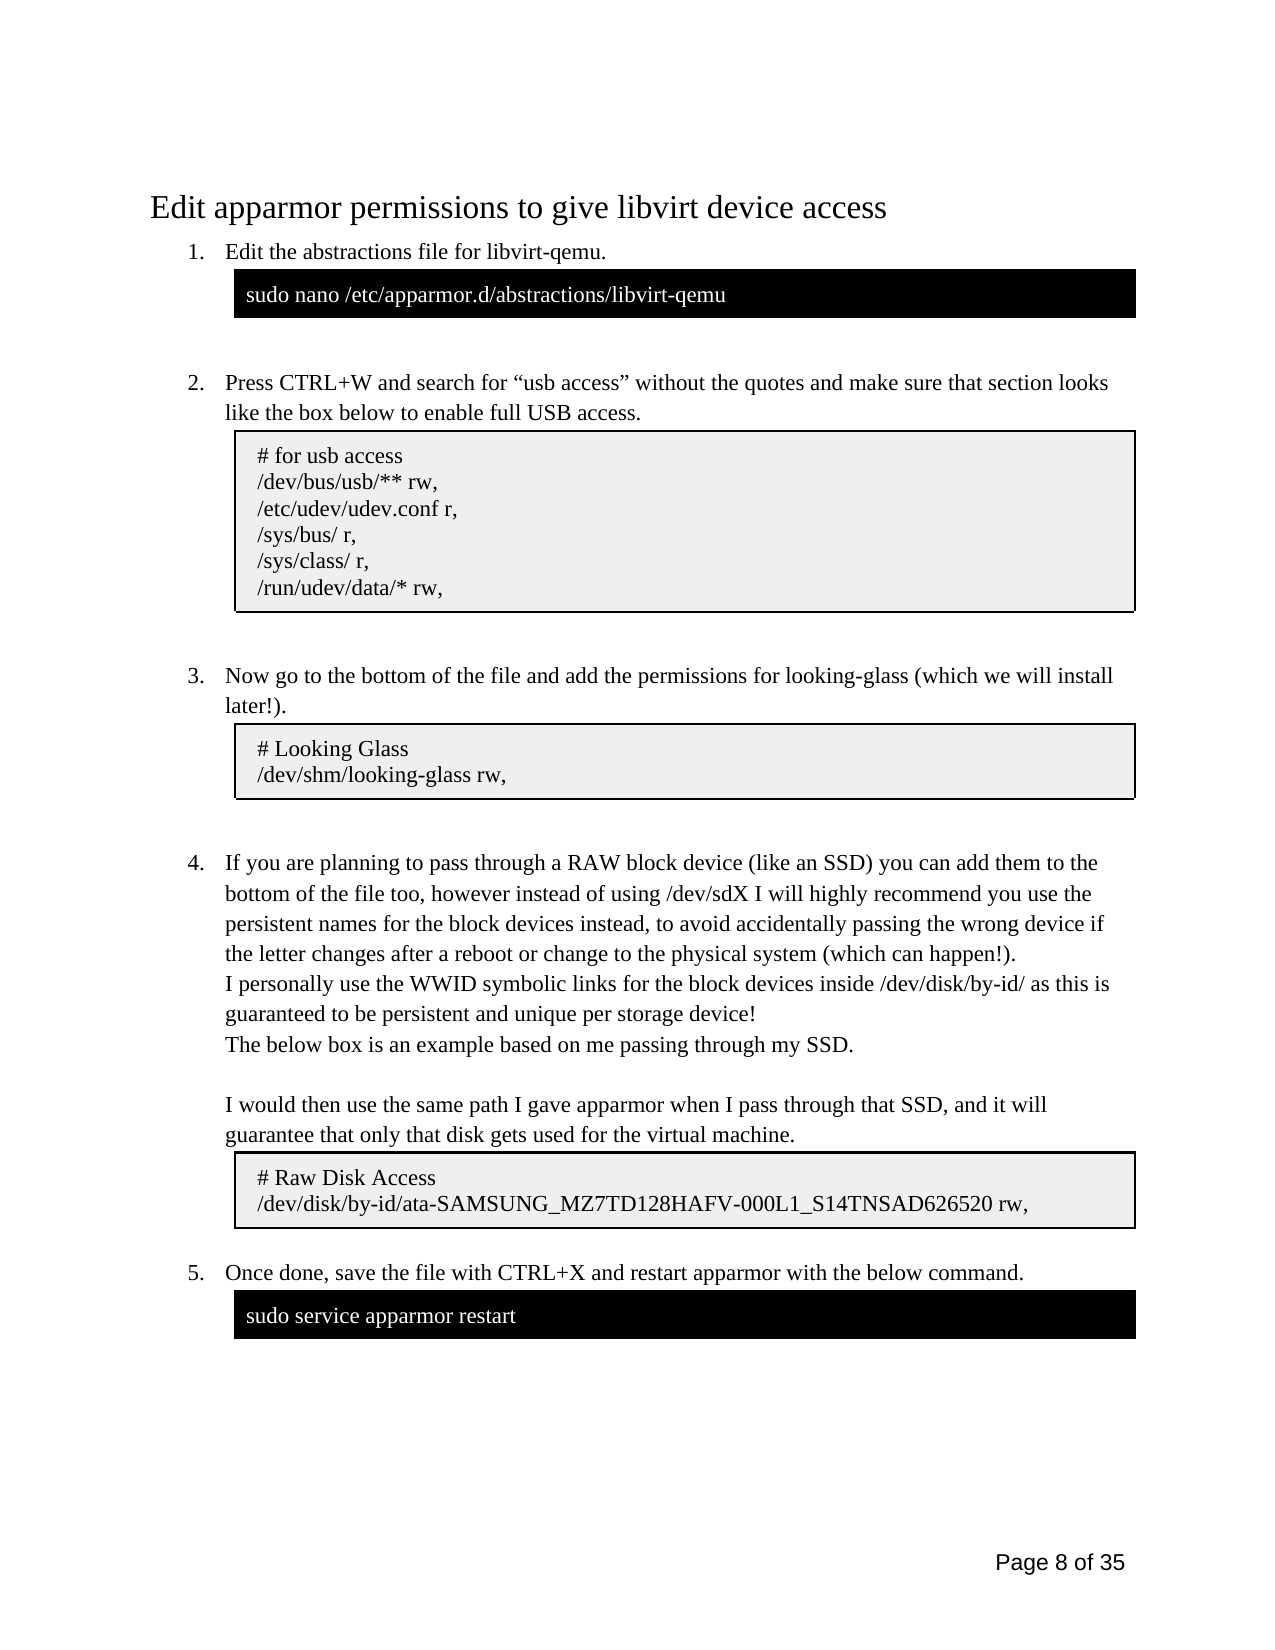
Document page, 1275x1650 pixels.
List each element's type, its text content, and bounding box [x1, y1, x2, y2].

table_cell [236, 320, 1134, 367]
table_cell [236, 800, 1134, 847]
list Once done, save the file with CTRL+X and restart apparmor with the below command. [187, 1259, 1125, 1286]
table_cell [236, 613, 1134, 660]
list Press CTRL+W and search for “usb access” without the quotes and make sure that section looks like the box below to enable full USB access. [187, 369, 1125, 426]
subtitle Edit apparmor permissions to give libvirt device access [150, 187, 1125, 226]
list Now go to the bottom of the file and add the permissions for looking-glass (which we will install later!). [187, 662, 1125, 718]
table_cell [236, 1341, 1134, 1388]
table_header sudo nano /etc/apparmor.d/abstractions/libvirt-qemu [236, 271, 1134, 318]
list If you are planning to pass through a RAW block device (like an SSD) you can add them to the bottom of the file too, however instead of using /dev/sdX I will highly recommend you use the persistent names for the block devices instead, to avoid accidentally passing the wrong device if the letter changes after a reboot or change to the physical system (which can happen!). I personally use the WWID symbolic links for the block devices inside /dev/disk/by-id/ as this is guaranteed to be persistent and unique per storage device! The below box is an example based on me passing through my SSD. I would then use the same path I gave apparmor when I pass through that SSD, and it will guarantee that only that disk gets used for the virtual machine. [187, 849, 1125, 1148]
table_header sudo service apparmor restart [236, 1292, 1134, 1339]
table_header # Raw Disk Access /dev/disk/by-id/ata-SAMSUNG_MZ7TD128HAFV-000L1_S14TNSAD626520 rw, [236, 1154, 1134, 1227]
table_header # Looking Glass /dev/shm/looking-glass rw, [236, 725, 1134, 798]
list Edit the abstractions file for libvirt-qemu. [187, 238, 1125, 265]
table_header # for usb access /dev/bus/usb/** rw, /etc/udev/udev.conf r, /sys/bus/ r, /sys/class/ r, /run/udev/data/* rw, [236, 432, 1134, 611]
